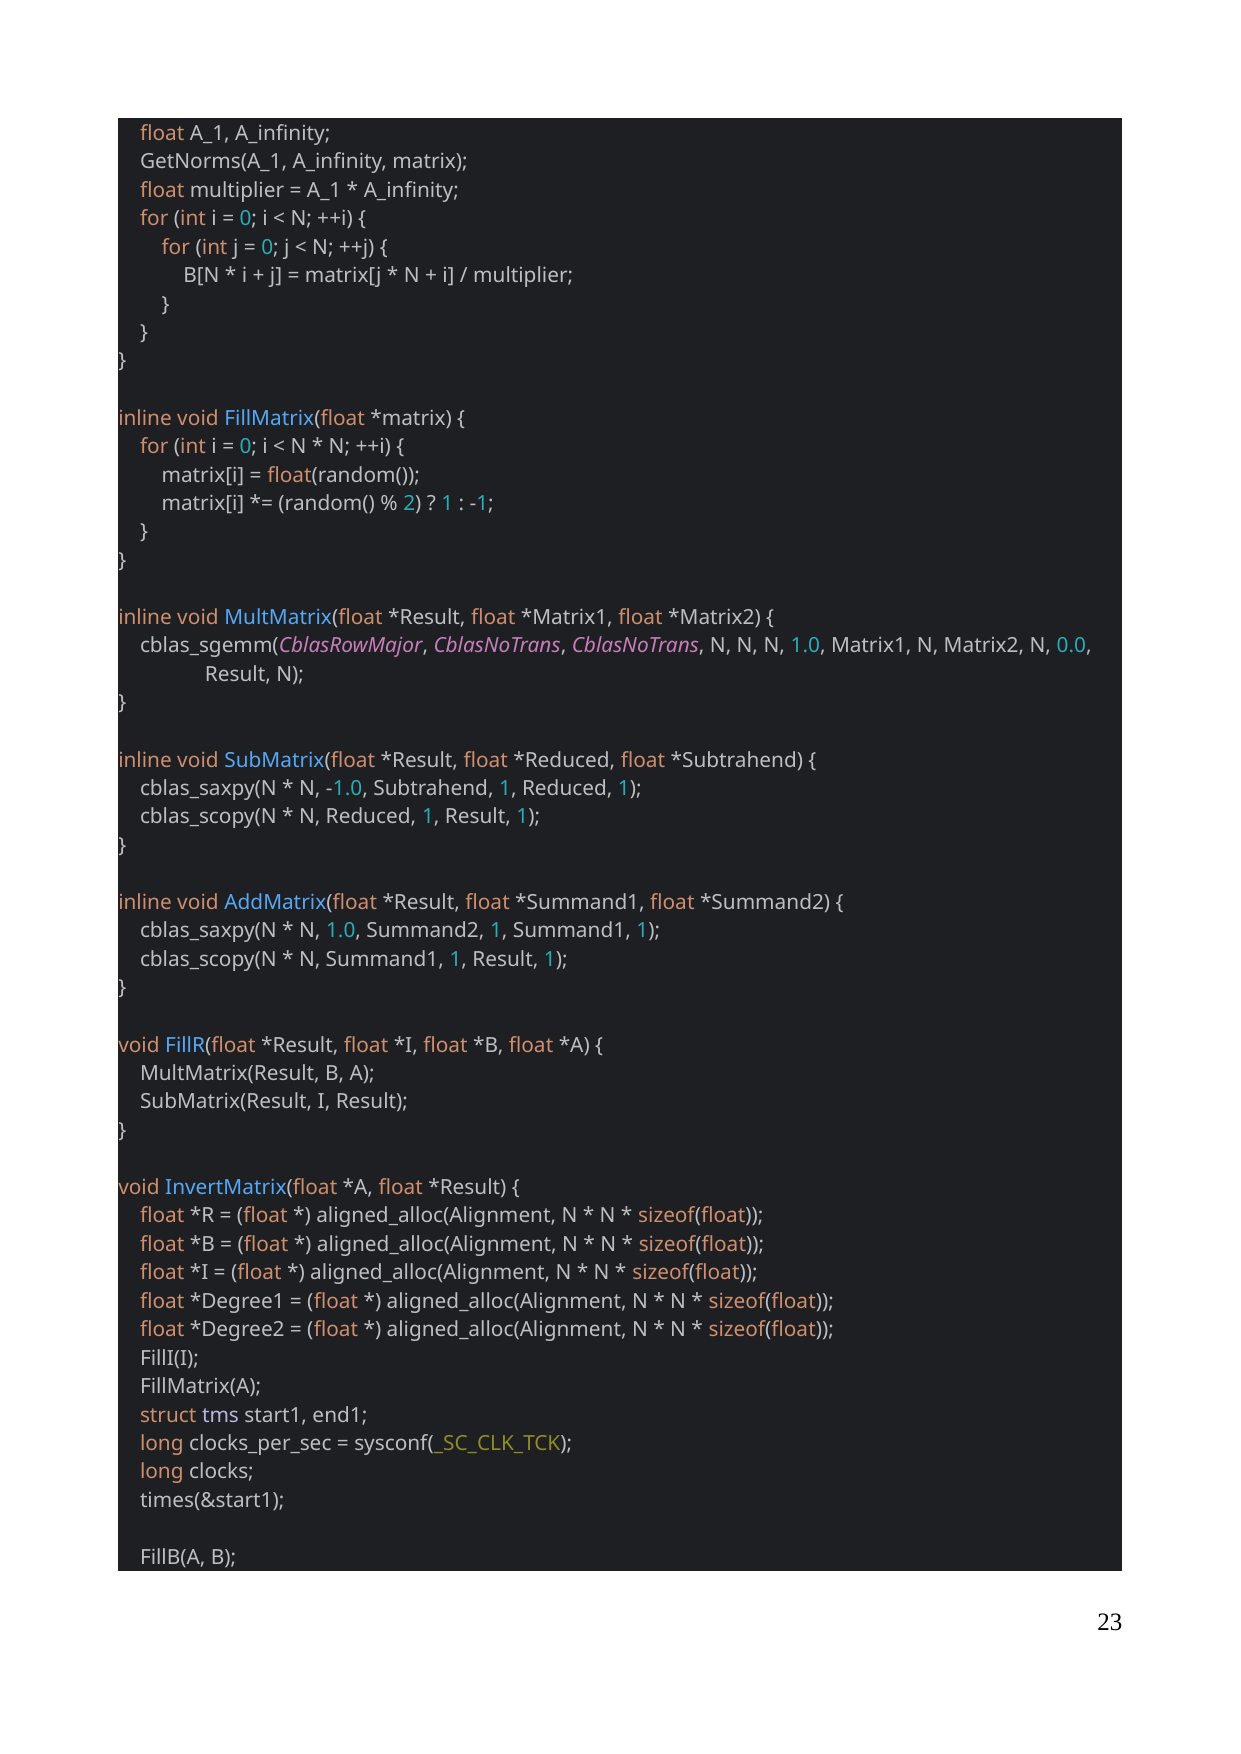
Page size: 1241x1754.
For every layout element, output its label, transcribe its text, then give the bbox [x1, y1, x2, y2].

text float A_1, A_infinity; GetNorms(A_1, A_infinity, matrix); float multiplier = A_1 * A_infinity; for (int i = 0; i < N; ++i) { for (int j = 0; j < N; ++j) { B[N * i + j] = matrix[j * N + i] / multiplier; } } } inline void FillMatrix(float *matrix) { for (int i = 0; i < N * N; ++i) { matrix[i] = float(random()); matrix[i] *= (random() % 2) ? 1 : -1; } } inline void MultMatrix(float *Result, float *Matrix1, float *Matrix2) { cblas_sgemm(CblasRowMajor, CblasNoTrans, CblasNoTrans, N, N, N, 1.0, Matrix1, N, Matrix2, N, 0.0, Result, N); } inline void SubMatrix(float *Result, float *Reduced, float *Subtrahend) { cblas_saxpy(N * N, -1.0, Subtrahend, 1, Reduced, 1); cblas_scopy(N * N, Reduced, 1, Result, 1); } inline void AddMatrix(float *Result, float *Summand1, float *Summand2) { cblas_saxpy(N * N, 1.0, Summand2, 1, Summand1, 1); cblas_scopy(N * N, Summand1, 1, Result, 1); } void FillR(float *Result, float *I, float *B, float *A) { MultMatrix(Result, B, A); SubMatrix(Result, I, Result); } void InvertMatrix(float *A, float *Result) { float *R = (float *) aligned_alloc(Alignment, N * N * sizeof(float)); float *B = (float *) aligned_alloc(Alignment, N * N * sizeof(float)); float *I = (float *) aligned_alloc(Alignment, N * N * sizeof(float)); float *Degree1 = (float *) aligned_alloc(Alignment, N * N * sizeof(float)); float *Degree2 = (float *) aligned_alloc(Alignment, N * N * sizeof(float)); FillI(I); FillMatrix(A); struct tms start1, end1; long clocks_per_sec = sysconf(_SC_CLK_TCK); long clocks; times(&start1); FillB(A, B); [118, 118, 1122, 1571]
